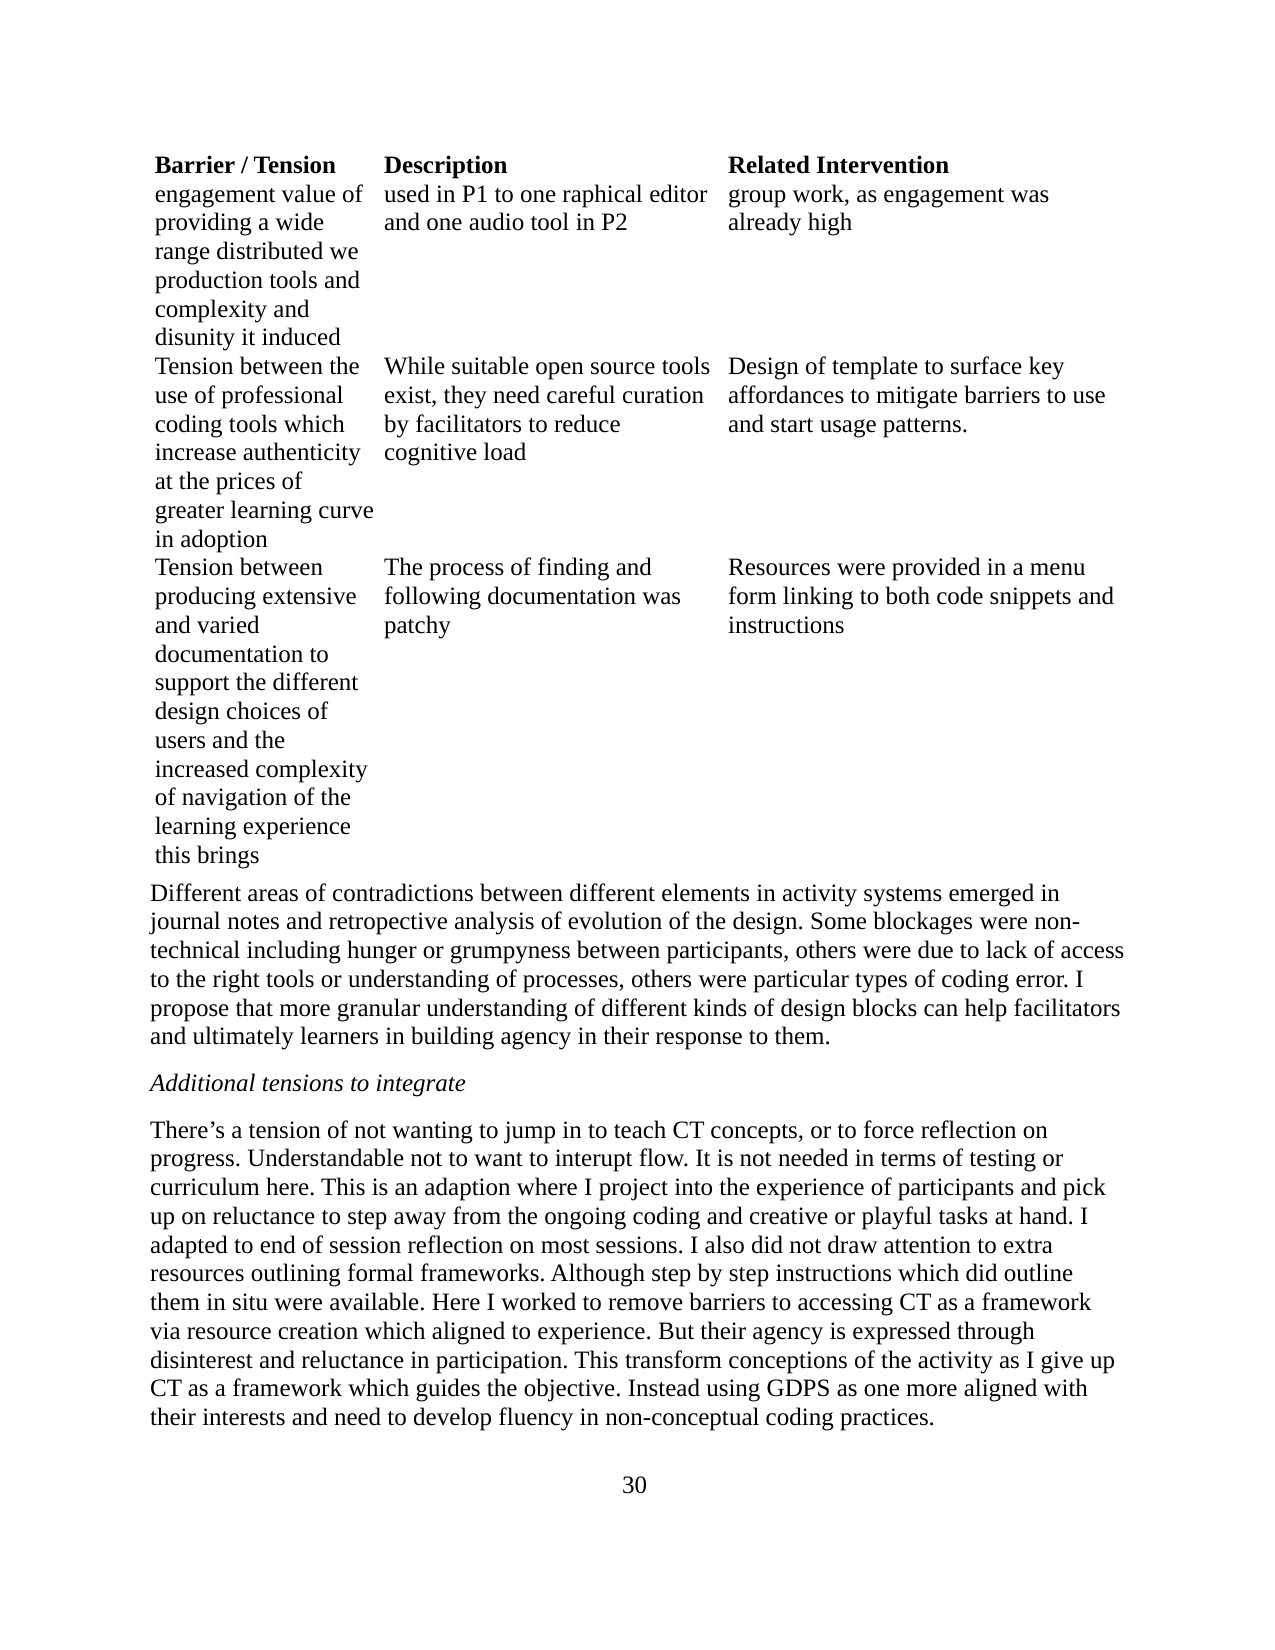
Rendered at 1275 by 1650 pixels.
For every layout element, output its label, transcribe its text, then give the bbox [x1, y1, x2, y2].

table_cell used in P1 to one raphical editor and one audio tool in P2 [379, 179, 723, 351]
table_cell engagement value of providing a wide range distributed we production tools and complexity and disunity it induced [150, 179, 379, 351]
table_cell Resources were provided in a menu form linking to both code snippets and instructions [724, 553, 1125, 869]
text There’s a tension of not wanting to jump in to teach CT concepts, or to force reflection on progress. Understandable not to want to interupt flow. It is not needed in terms of testing or curriculum here. This is an adaption where I project into the experience of participants and pick up on reluctance to step away from the ongoing coding and creative or playful tasks at hand. I adapted to end of session reflection on most sessions. I also did not draw attention to extra resources outlining formal frameworks. Although step by step instructions which did outline them in situ were available. Here I worked to remove barriers to accessing CT as a framework via resource creation which aligned to experience. But their agency is expressed through disinterest and reluctance in participation. This transform conceptions of the activity as I give up CT as a framework which guides the objective. Instead using GDPS as one more aligned with their interests and need to develop fluency in non-conceptual coding practices. [150, 1115, 1125, 1431]
table_cell Tension between the use of professional coding tools which increase authenticity at the prices of greater learning curve in adoption [150, 351, 379, 552]
table_cell group work, as engagement was already high [724, 179, 1125, 351]
text Additional tensions to integrate [150, 1068, 1125, 1097]
table_cell Tension between producing extensive and varied documentation to support the different design choices of users and the increased complexity of navigation of the learning experience this brings [150, 553, 379, 869]
table_cell While suitable open source tools exist, they need careful curation by facilitators to reduce cognitive load [379, 351, 723, 552]
table_cell Design of template to surface key affordances to mitigate barriers to use and start usage patterns. [724, 351, 1125, 552]
table_header Related Intervention [724, 150, 1125, 179]
table_cell The process of finding and following documentation was patchy [379, 553, 723, 869]
table_header Barrier / Tension [150, 150, 379, 179]
table_header Description [379, 150, 723, 179]
text Different areas of contradictions between different elements in activity systems emerged in journal notes and retropective analysis of evolution of the design. Some blockages were non-technical including hunger or grumpyness between participants, others were due to lack of access to the right tools or understanding of processes, others were particular types of coding error. I propose that more granular understanding of different kinds of design blocks can help facilitators and ultimately learners in building agency in their response to them. [150, 878, 1125, 1050]
